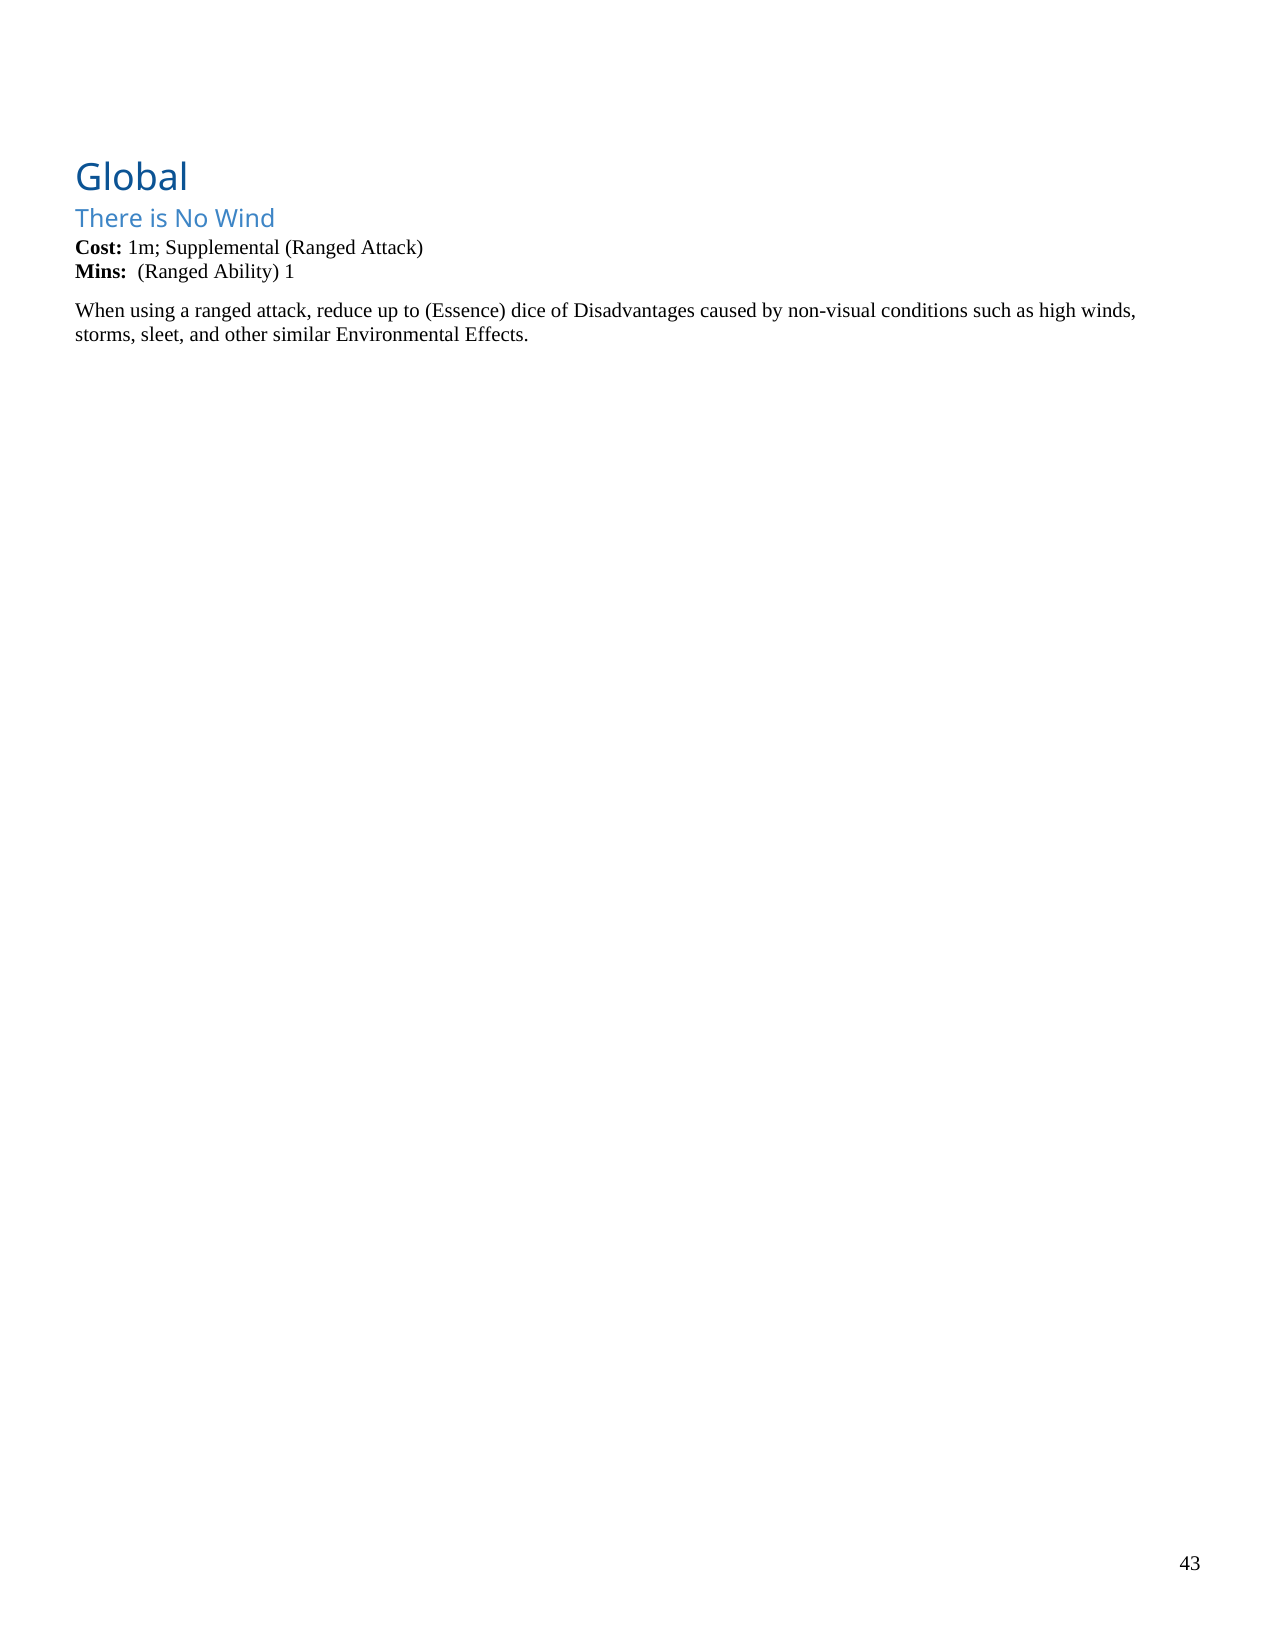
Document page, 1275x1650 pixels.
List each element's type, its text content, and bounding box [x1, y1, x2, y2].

subtitle Global [75, 150, 1200, 201]
text When using a ranged attack, reduce up to (Essence) dice of Disadvantages caused by non-visual conditions such as high winds, storms, sleet, and other similar Environmental Effects. [75, 298, 1200, 346]
text Cost: 1m; Supplemental (Ranged Attack) Mins: (Ranged Ability) 1 [75, 235, 1200, 283]
subtitle There is No Wind [75, 201, 1200, 235]
